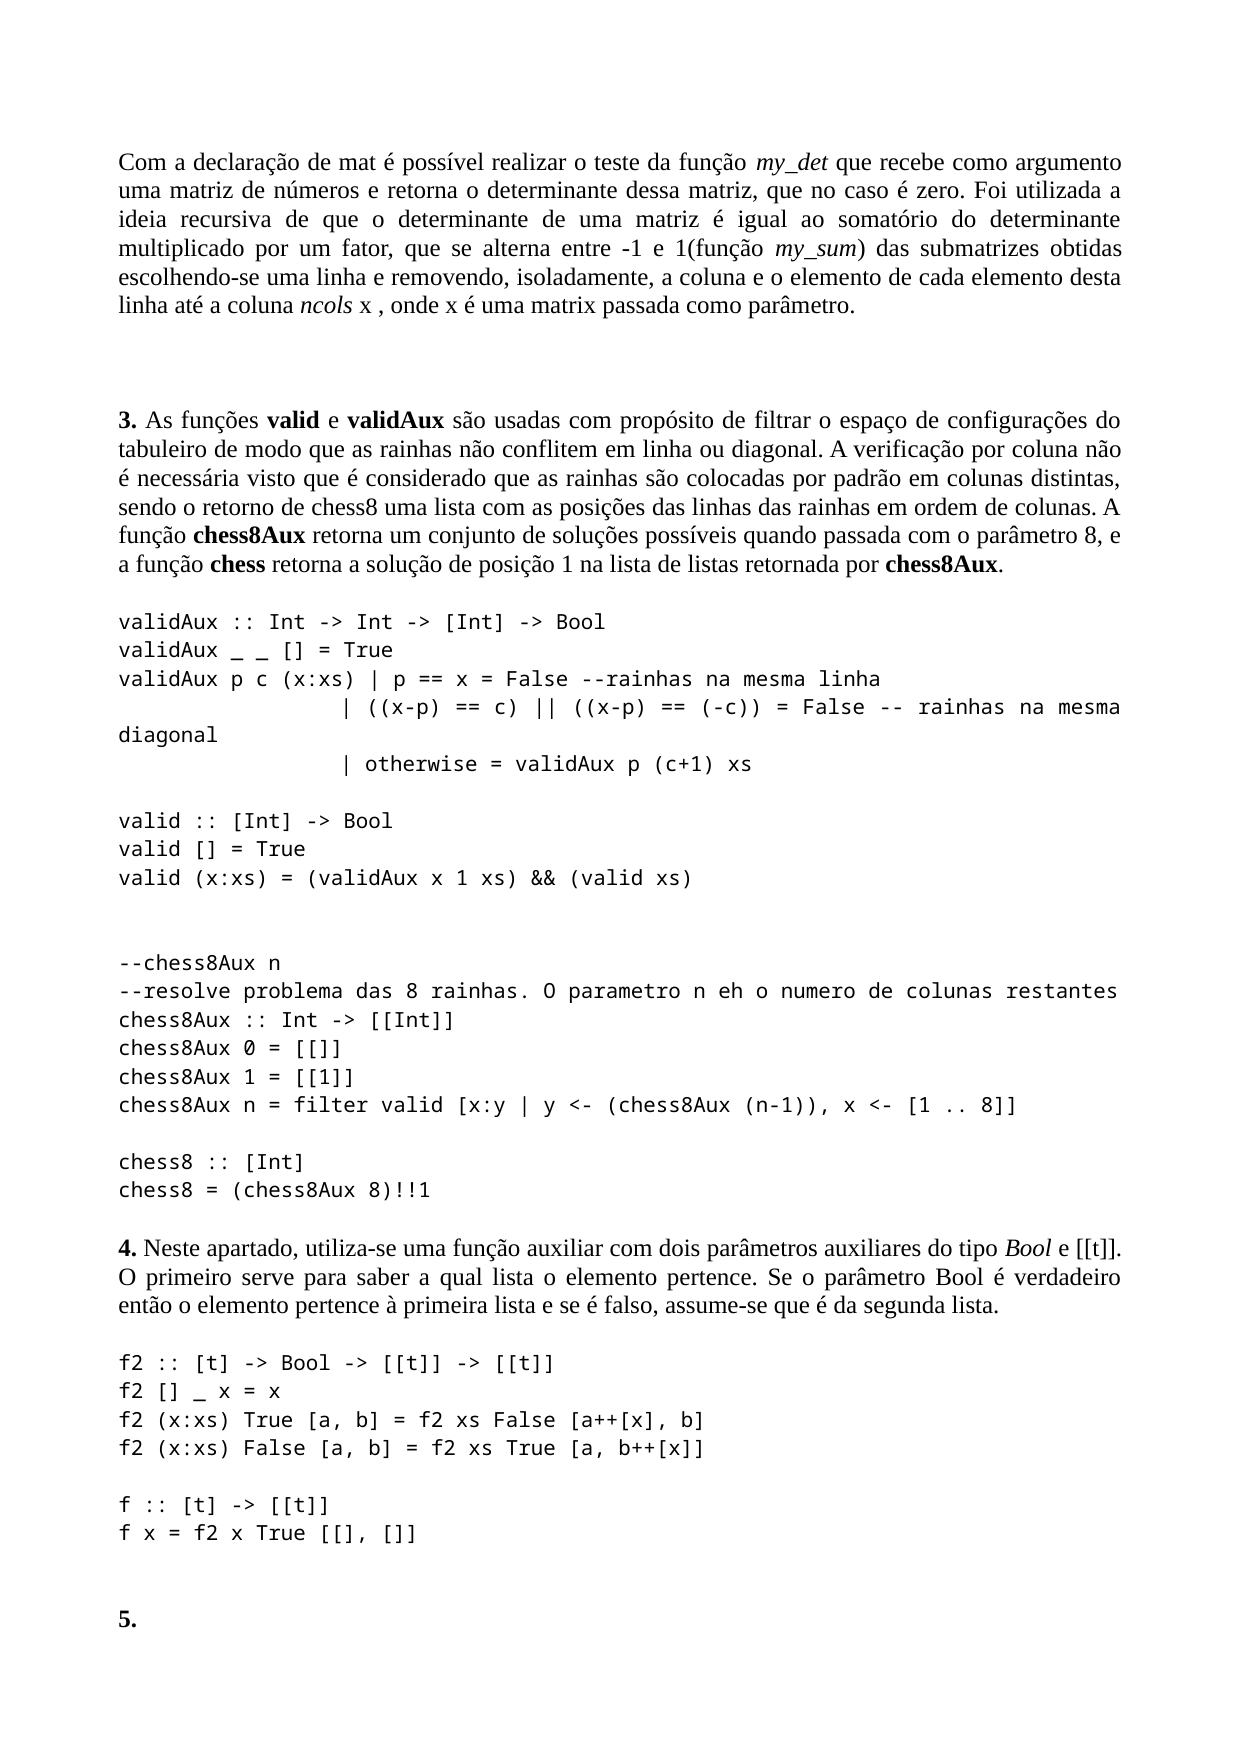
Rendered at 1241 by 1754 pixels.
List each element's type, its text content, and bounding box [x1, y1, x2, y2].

text valid [] = True [118, 834, 1122, 863]
text f :: [t] -> [[t]] [118, 1490, 1122, 1518]
text validAux :: Int -> Int -> [Int] -> Bool [118, 607, 1122, 635]
text f2 (x:xs) False [a, b] = f2 xs True [a, b++[x]] [118, 1433, 1122, 1462]
text f2 :: [t] -> Bool -> [[t]] -> [[t]] [118, 1348, 1122, 1376]
text chess8Aux n = filter valid [x:y | y <- (chess8Aux (n-1)), x <- [1 .. 8]] [118, 1090, 1122, 1119]
text 3. As funções valid e validAux são usadas com propósito de filtrar o espaço de configurações do tabuleiro de modo que as rainhas não conflitem em linha ou diagonal. A verificação por coluna não é necessária visto que é considerado que as rainhas são colocadas por padrão em colunas distintas, sendo o retorno de chess8 uma lista com as posições das linhas das rainhas em ordem de colunas. A função chess8Aux retorna um conjunto de soluções possíveis quando passada com o parâmetro 8, e a função chess retorna a solução de posição 1 na lista de listas retornada por chess8Aux. [118, 406, 1122, 578]
text --resolve problema das 8 rainhas. O parametro n eh o numero de colunas restantes [118, 977, 1122, 1005]
text chess8Aux 1 = [[1]] [118, 1062, 1122, 1090]
text --chess8Aux n [118, 948, 1122, 977]
text f2 [] _ x = x [118, 1376, 1122, 1405]
text validAux _ _ [] = True [118, 635, 1122, 664]
text f2 (x:xs) True [a, b] = f2 xs False [a++[x], b] [118, 1405, 1122, 1433]
text chess8Aux :: Int -> [[Int]] [118, 1005, 1122, 1033]
text chess8 :: [Int] [118, 1147, 1122, 1176]
text 5. [118, 1604, 1122, 1632]
text 4. Neste apartado, utiliza-se uma função auxiliar com dois parâmetros auxiliares do tipo Bool e [[t]]. O primeiro serve para saber a qual lista o elemento pertence. Se o parâmetro Bool é verdadeiro então o elemento pertence à primeira lista e se é falso, assume-se que é da segunda lista. [118, 1233, 1122, 1319]
text | ((x-p) == c) || ((x-p) == (-c)) = False -- rainhas na mesma diagonal [118, 692, 1122, 749]
text Com a declaração de mat é possível realizar o teste da função my_det que recebe como argumento uma matriz de números e retorna o determinante dessa matriz, que no caso é zero. Foi utilizada a ideia recursiva de que o determinante de uma matriz é igual ao somatório do determinante multiplicado por um fator, que se alterna entre -1 e 1(função my_sum) das submatrizes obtidas escolhendo-se uma linha e removendo, isoladamente, a coluna e o elemento de cada elemento desta linha até a coluna ncols x , onde x é uma matrix passada como parâmetro. [118, 147, 1122, 319]
text | otherwise = validAux p (c+1) xs [118, 749, 1122, 777]
text valid (x:xs) = (validAux x 1 xs) && (valid xs) [118, 863, 1122, 891]
text validAux p c (x:xs) | p == x = False --rainhas na mesma linha [118, 664, 1122, 692]
text chess8 = (chess8Aux 8)!!1 [118, 1176, 1122, 1204]
text chess8Aux 0 = [[]] [118, 1033, 1122, 1062]
text f x = f2 x True [[], []] [118, 1518, 1122, 1547]
text valid :: [Int] -> Bool [118, 806, 1122, 834]
